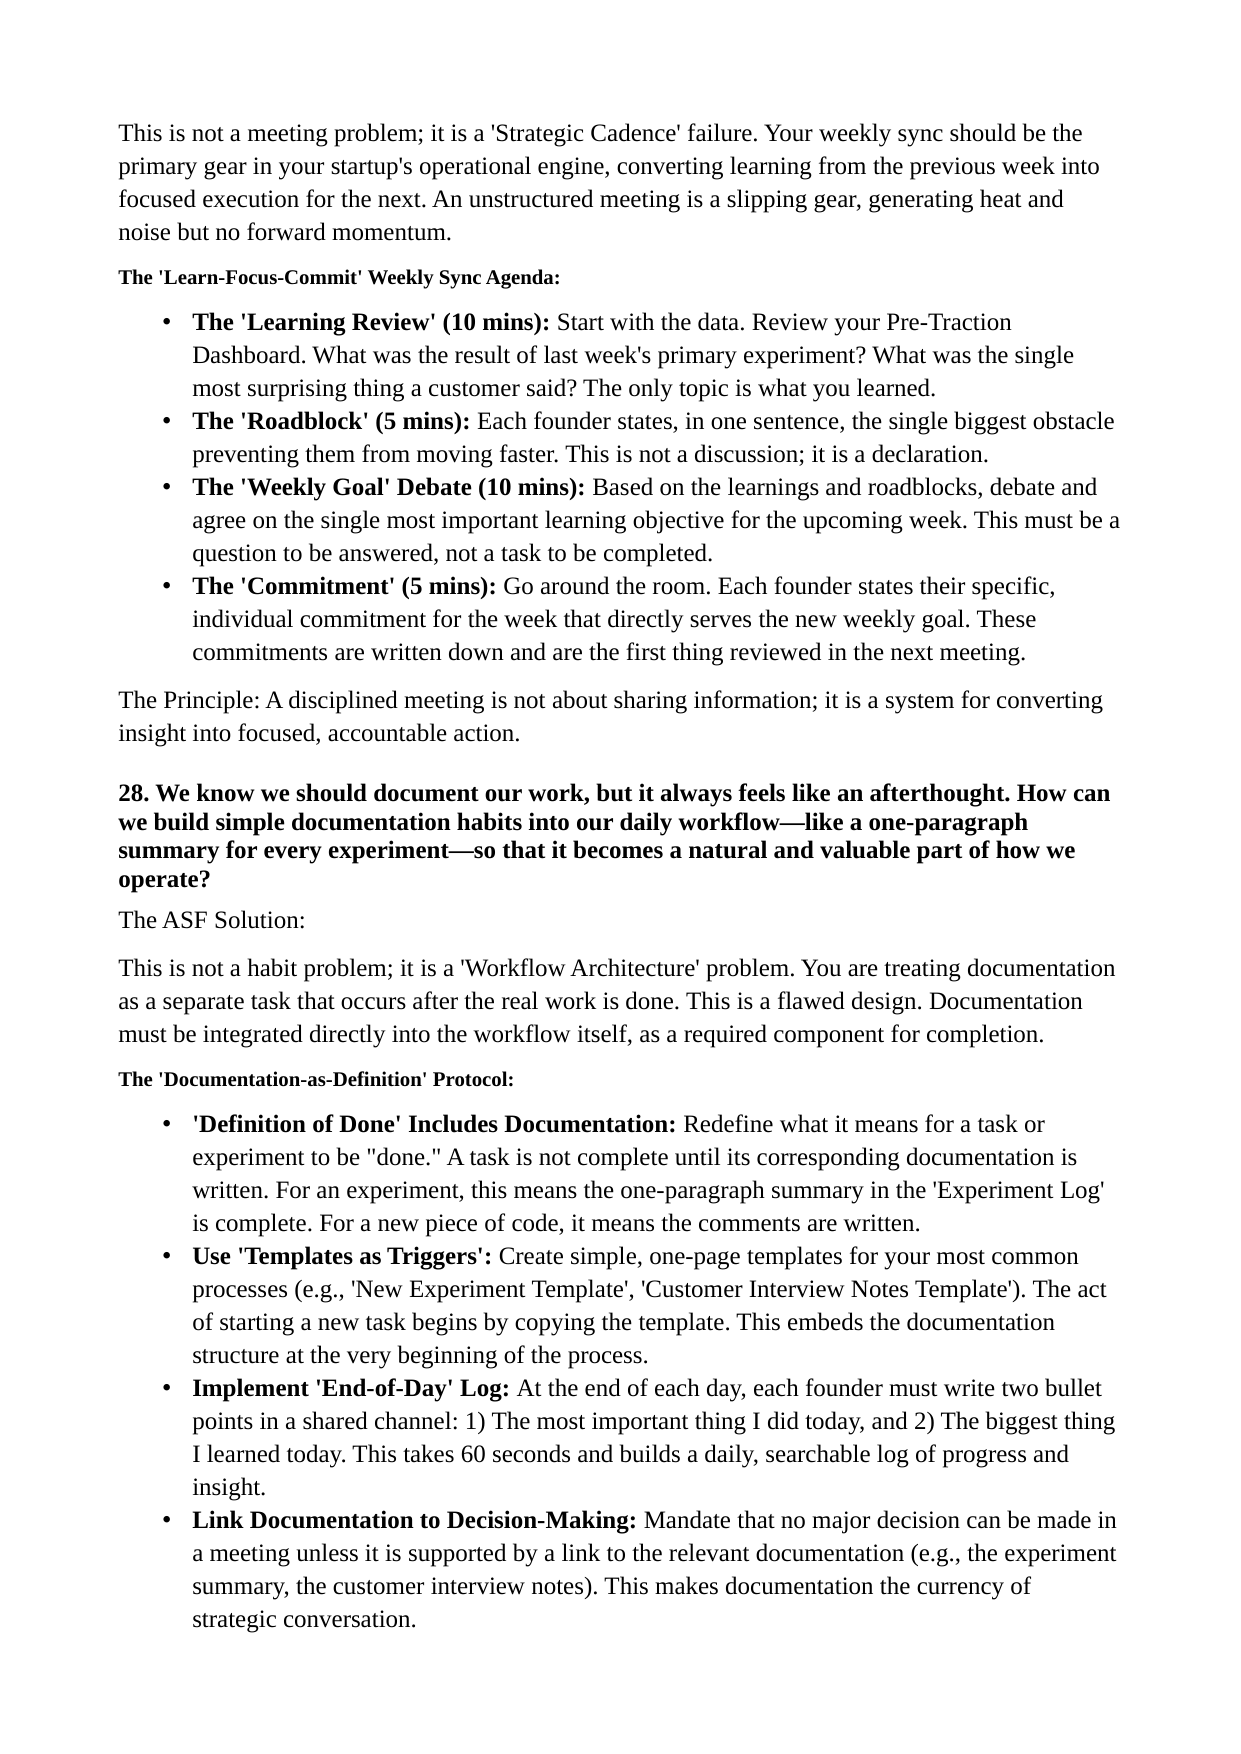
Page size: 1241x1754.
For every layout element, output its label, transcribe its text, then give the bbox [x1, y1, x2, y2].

list Link Documentation to Decision-Making: Mandate that no major decision can be made in a meeting unless it is supported by a link to the relevant documentation (e.g., the experiment summary, the customer interview notes). This makes documentation the currency of strategic conversation. [162, 1505, 1122, 1633]
subtitle 28. We know we should document our work, but it always feels like an afterthought. How can we build simple documentation habits into our daily workflow—like a one-paragraph summary for every experiment—so that it becomes a natural and valuable part of how we operate? [118, 778, 1122, 893]
list The 'Commitment' (5 mins): Go around the room. Each founder states their specific, individual commitment for the week that directly serves the new weekly goal. These commitments are written down and are the first thing reviewed in the next meeting. [162, 571, 1122, 666]
list The 'Learning Review' (10 mins): Start with the data. Review your Pre-Traction Dashboard. What was the result of last week's primary experiment? What was the single most surprising thing a customer said? The only topic is what you learned. [162, 307, 1122, 402]
list The 'Weekly Goal' Debate (10 mins): Based on the learnings and roadblocks, debate and agree on the single most important learning objective for the upcoming week. This must be a question to be answered, not a task to be completed. [162, 472, 1122, 567]
text The Principle: A disciplined meeting is not about sharing information; it is a system for converting insight into focused, accountable action. [118, 685, 1122, 747]
list Implement 'End-of-Day' Log: At the end of each day, each founder must write two bullet points in a shared channel: 1) The most important thing I did today, and 2) The biggest thing I learned today. This takes 60 seconds and builds a daily, searchable log of progress and insight. [162, 1373, 1122, 1501]
text The ASF Solution: [118, 905, 1122, 934]
list 'Definition of Done' Includes Documentation: Redefine what it means for a task or experiment to be "done." A task is not complete until its corresponding documentation is written. For an experiment, this means the one-paragraph summary in the 'Experiment Log' is complete. For a new piece of code, it means the comments are written. [162, 1109, 1122, 1237]
list The 'Roadblock' (5 mins): Each founder states, in one sentence, the single biggest obstacle preventing them from moving faster. This is not a discussion; it is a declaration. [162, 406, 1122, 468]
text This is not a habit problem; it is a 'Workflow Architecture' problem. You are treating documentation as a separate task that occurs after the real work is done. This is a flawed design. Documentation must be integrated directly into the workflow itself, as a required component for completion. [118, 953, 1122, 1048]
text This is not a meeting problem; it is a 'Strategic Cadence' failure. Your weekly sync should be the primary gear in your startup's operational engine, converting learning from the previous week into focused execution for the next. An unstructured meeting is a slipping gear, generating heat and noise but no forward momentum. [118, 118, 1122, 246]
list Use 'Templates as Triggers': Create simple, one-page templates for your most common processes (e.g., 'New Experiment Template', 'Customer Interview Notes Template'). The act of starting a new task begins by copying the template. This embeds the documentation structure at the very beginning of the process. [162, 1241, 1122, 1369]
subtitle The 'Documentation-as-Definition' Protocol: [118, 1067, 1122, 1091]
subtitle The 'Learn-Focus-Commit' Weekly Sync Agenda: [118, 265, 1122, 289]
